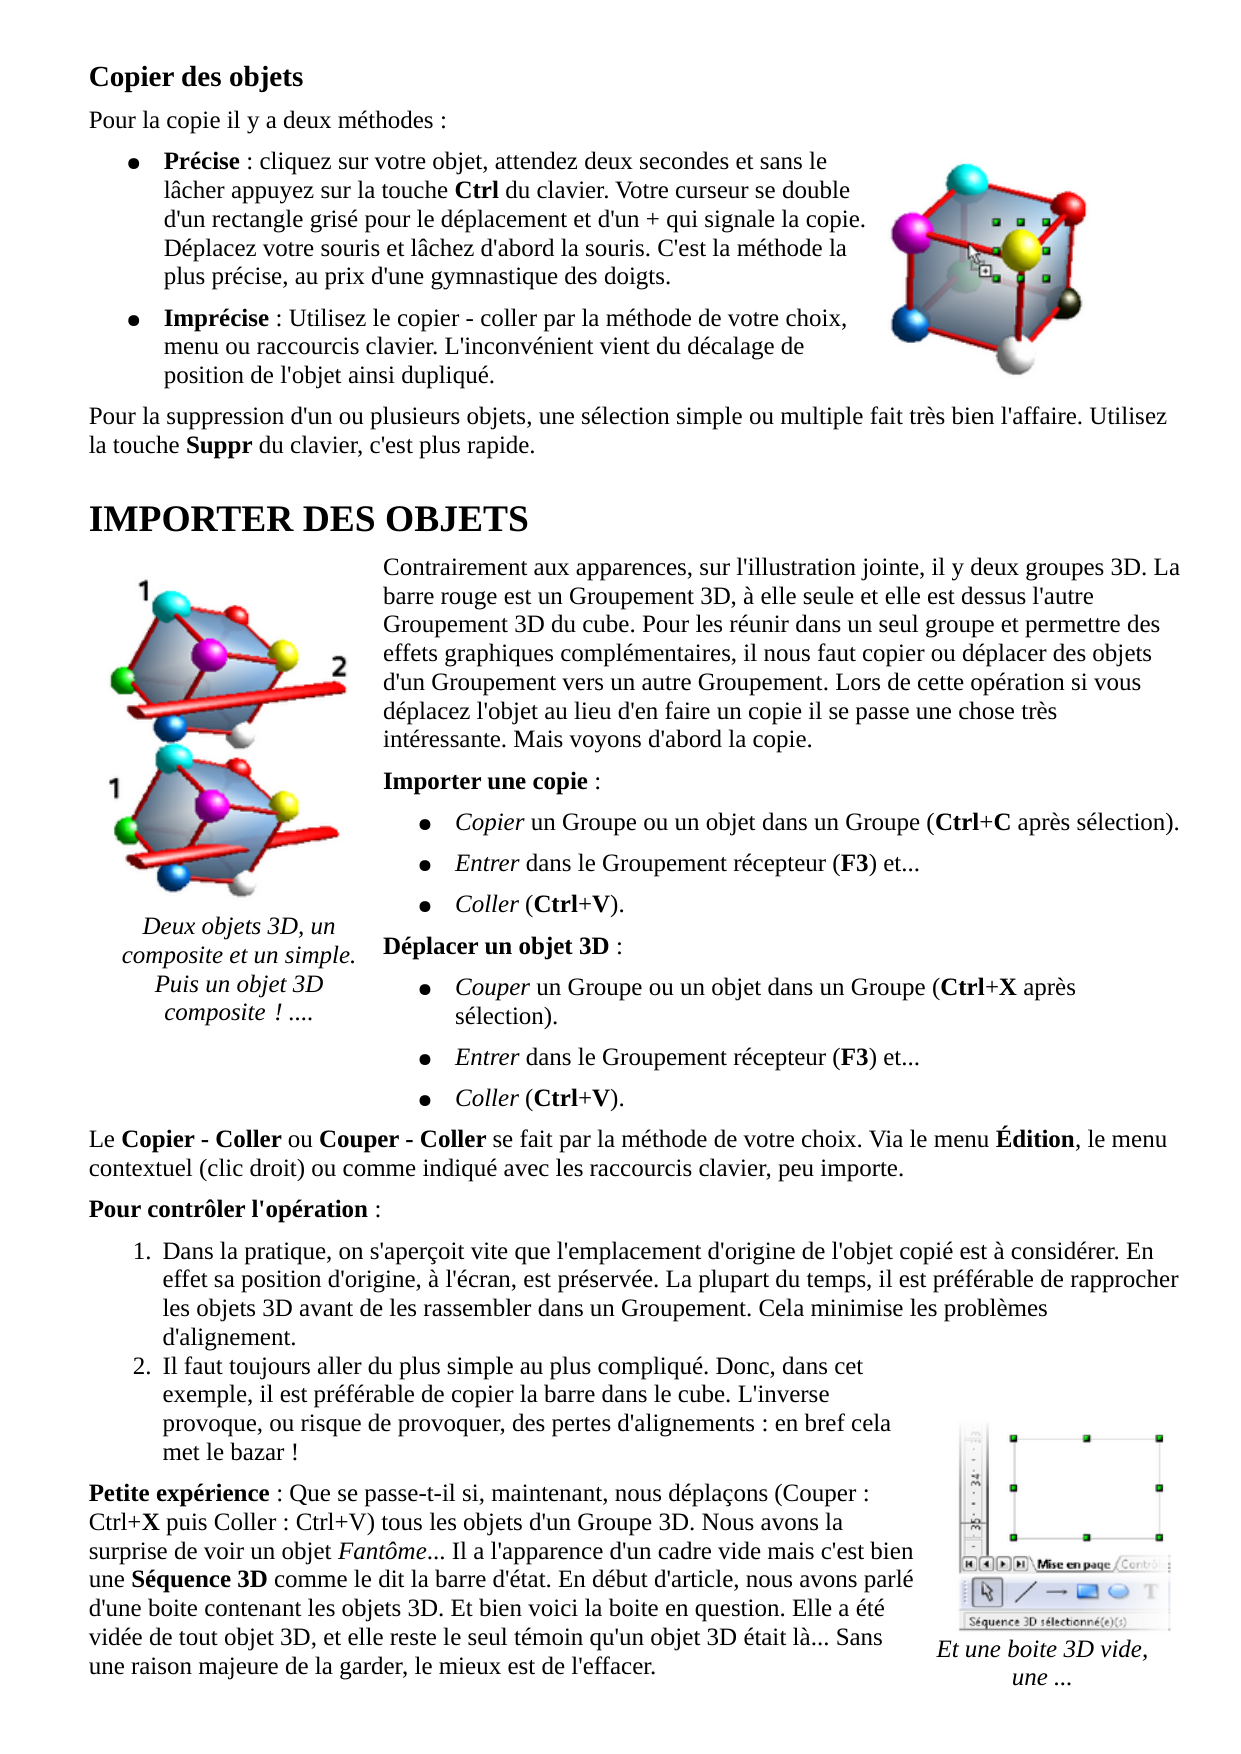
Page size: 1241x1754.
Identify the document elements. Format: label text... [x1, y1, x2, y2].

text Le Copier - Coller ou Couper - Coller se fait par la méthode de votre choix. Via le menu Édition, le menu contextuel (clic droit) ou comme indiqué avec les raccourcis clavier, peu importe. [88, 1124, 1181, 1182]
list Entrer dans le Groupement récepteur (F3) et... [417, 1042, 1181, 1071]
text Petite expérience : Que se passe-t-il si, maintenant, nous déplaçons (Couper : Ctrl+X puis Coller : Ctrl+V) tous les objets d'un Groupe 3D. Nous avons la surprise de voir un objet Fantôme... Il a l'apparence d'un cadre vide mais c'est bien une Séquence 3D comme le dit la barre d'état. En début d'article, nous avons parlé d'une boite contenant les objets 3D. Et bien voici la boite en question. Elle a été vidée de tout objet 3D, et elle reste le seul témoin qu'un objet 3D était là... Sans une raison majeure de la garder, le mieux est de l'effacer. [88, 1478, 916, 1679]
text Pour la copie il y a deux méthodes : [88, 105, 1181, 134]
list Coller (Ctrl+V). [417, 1083, 1181, 1112]
text Déplacer un objet 3D : [383, 931, 1181, 959]
list Coller (Ctrl+V). [417, 889, 1181, 918]
text Pour la suppression d'un ou plusieurs objets, une sélection simple ou multiple fait très bien l'affaire. Utilisez la touche Suppr du clavier, c'est plus rapide. [88, 401, 1181, 459]
subtitle Copier des objets [88, 59, 1181, 93]
list Couper un Groupe ou un objet dans un Groupe (Ctrl+X après sélection). [417, 972, 1181, 1029]
picture [869, 150, 1108, 386]
text Contrairement aux apparences, sur l'illustration jointe, il y deux groupes 3D. La barre rouge est un Groupement 3D, à elle seule et elle est dessus l'autre Groupement 3D du cube. Pour les réunir dans un seul groupe et permettre des effets graphiques complémentaires, il nous faut copier ou déplacer des objets d'un Groupement vers un autre Groupement. Lors de cette opération si vous déplacez l'objet au lieu d'en faire un copie il se passe une chose très intéressante. Mais voyons d'abord la copie. [88, 552, 1181, 753]
list Entrer dans le Groupement récepteur (F3) et... [417, 848, 1181, 877]
list Précise : cliquez sur votre objet, attendez deux secondes et sans le lâcher appuyez sur la touche Ctrl du clavier. Votre curseur se double d'un rectangle grisé pour le déplacement et d'un + qui signale la copie. Déplacez votre souris et lâchez d'abord la souris. C'est la méthode la plus précise, au prix d'une gymnastique des doigts. [126, 146, 1181, 290]
list Copier un Groupe ou un objet dans un Groupe (Ctrl+C après sélection). [417, 807, 1181, 836]
list Il faut toujours aller du plus simple au plus compliqué. Donc, dans cet exemple, il est préférable de copier la barre dans le cube. L'inverse provoque, ou risque de provoquer, des pertes d'alignements : en bref cela met le bazar ! [133, 1351, 1181, 1466]
picture [97, 569, 383, 912]
list Dans la pratique, on s'aperçoit vite que l'emplacement d'origine de l'objet copié est à considérer. En effet sa position d'origine, à l'écran, est préservée. La plupart du temps, il est préférable de rapprocher les objets 3D avant de les rassembler dans un Groupement. Cela minimise les problèmes d'alignement. [133, 1236, 1181, 1351]
text Importer une copie : [383, 766, 1181, 794]
text Deux objets 3D, un composite et un simple. Puis un objet 3D composite ! .... [97, 912, 383, 1026]
text Et une boite 3D vide, une ... [916, 1634, 1171, 1691]
list Imprécise : Utilisez le copier - coller par la méthode de votre choix, menu ou raccourcis clavier. L'inconvénient vient du décalage de position de l'objet ainsi dupliqué. [126, 303, 1181, 389]
text Pour contrôler l'opération : [88, 1194, 1181, 1223]
picture [916, 1366, 1172, 1634]
subtitle IMPORTER DES OBJETS [88, 496, 1181, 539]
